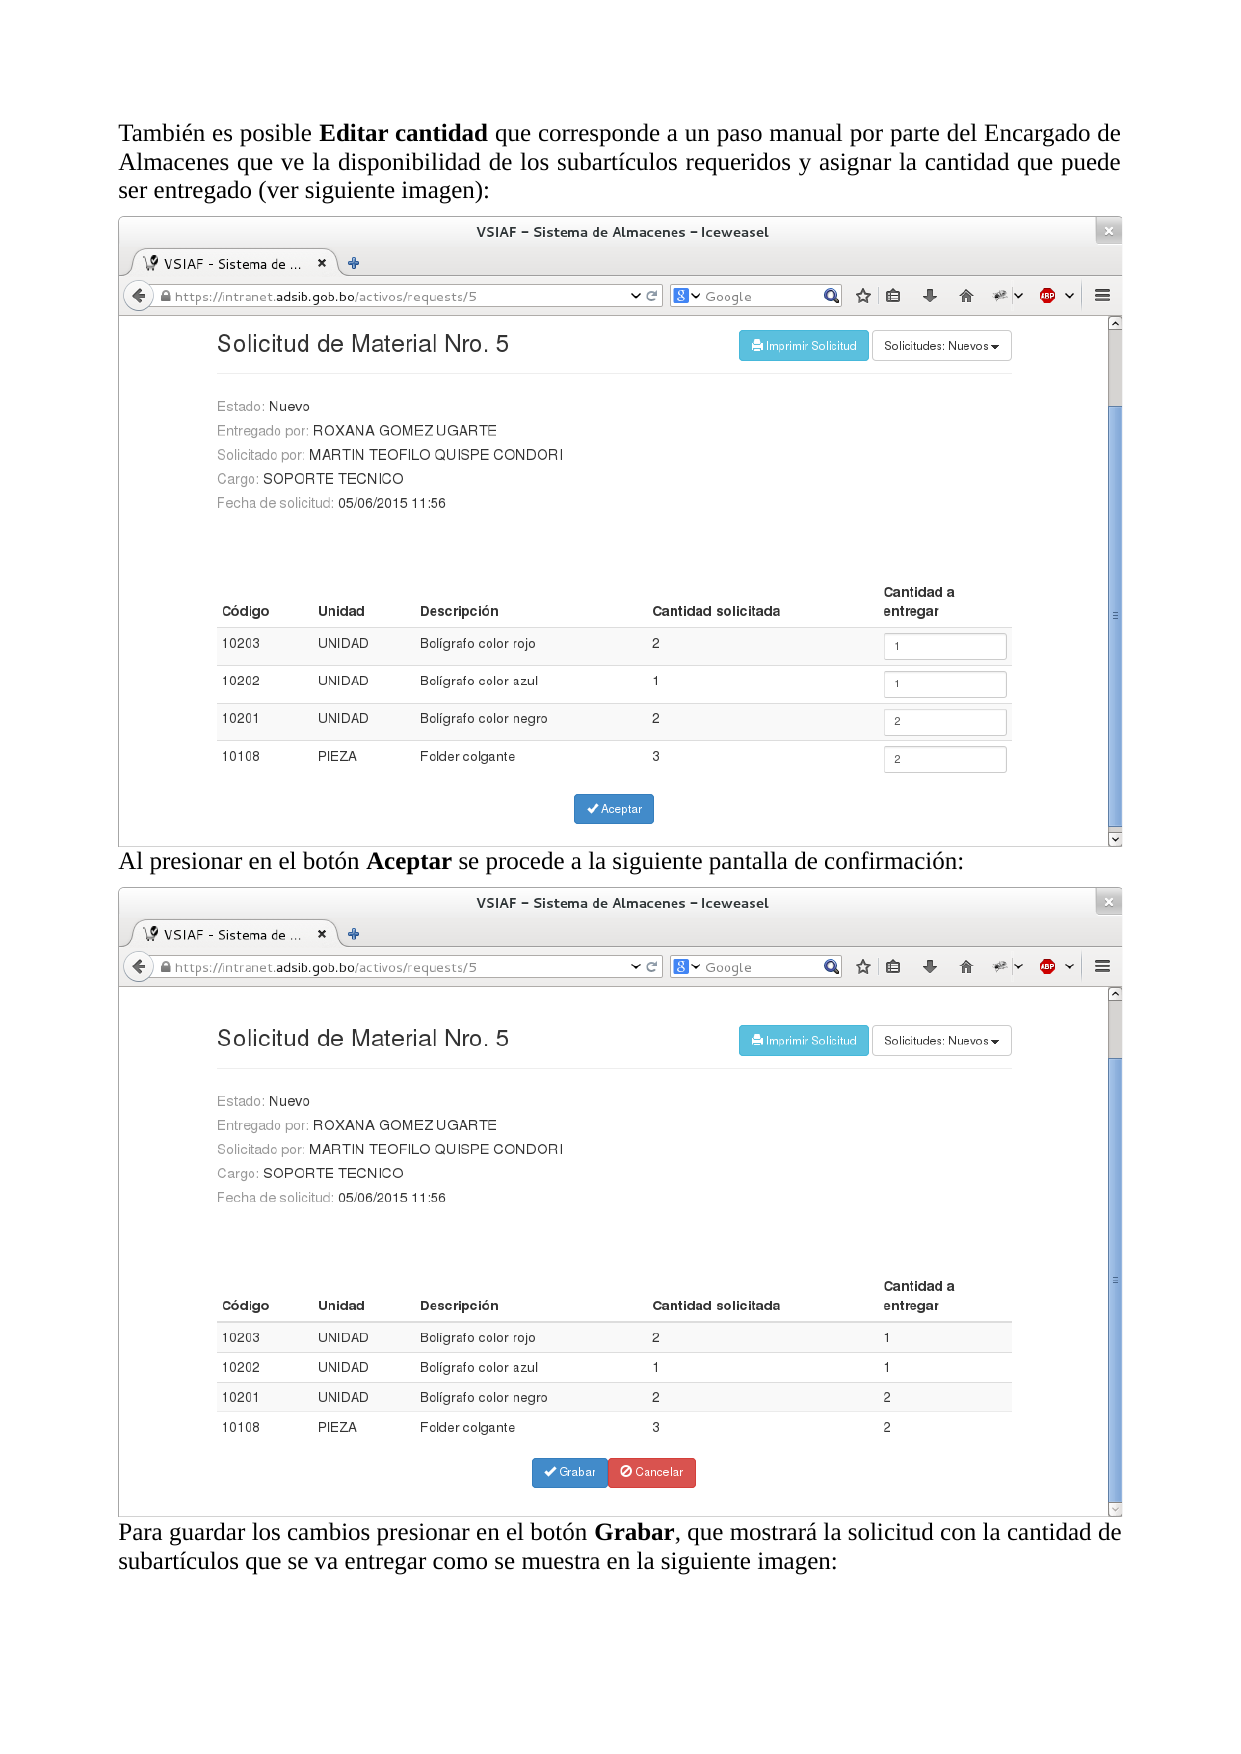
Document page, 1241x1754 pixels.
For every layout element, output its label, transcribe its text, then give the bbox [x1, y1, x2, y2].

text Al presionar en el botón Aceptar se procede a la siguiente pantalla de confirmación: [118, 847, 1122, 875]
picture [118, 216, 1123, 847]
text Para guardar los cambios presionar en el botón Grabar, que mostrará la solicitud con la cantidad de subartículos que se va entregar como se muestra en la siguiente imagen: [118, 1517, 1122, 1574]
picture [118, 887, 1123, 1517]
text También es posible Editar cantidad que corresponde a un paso manual por parte del Encargado de Almacenes que ve la disponibilidad de los subartículos requeridos y asignar la cantidad que puede ser entregado (ver siguiente imagen): [118, 118, 1122, 204]
